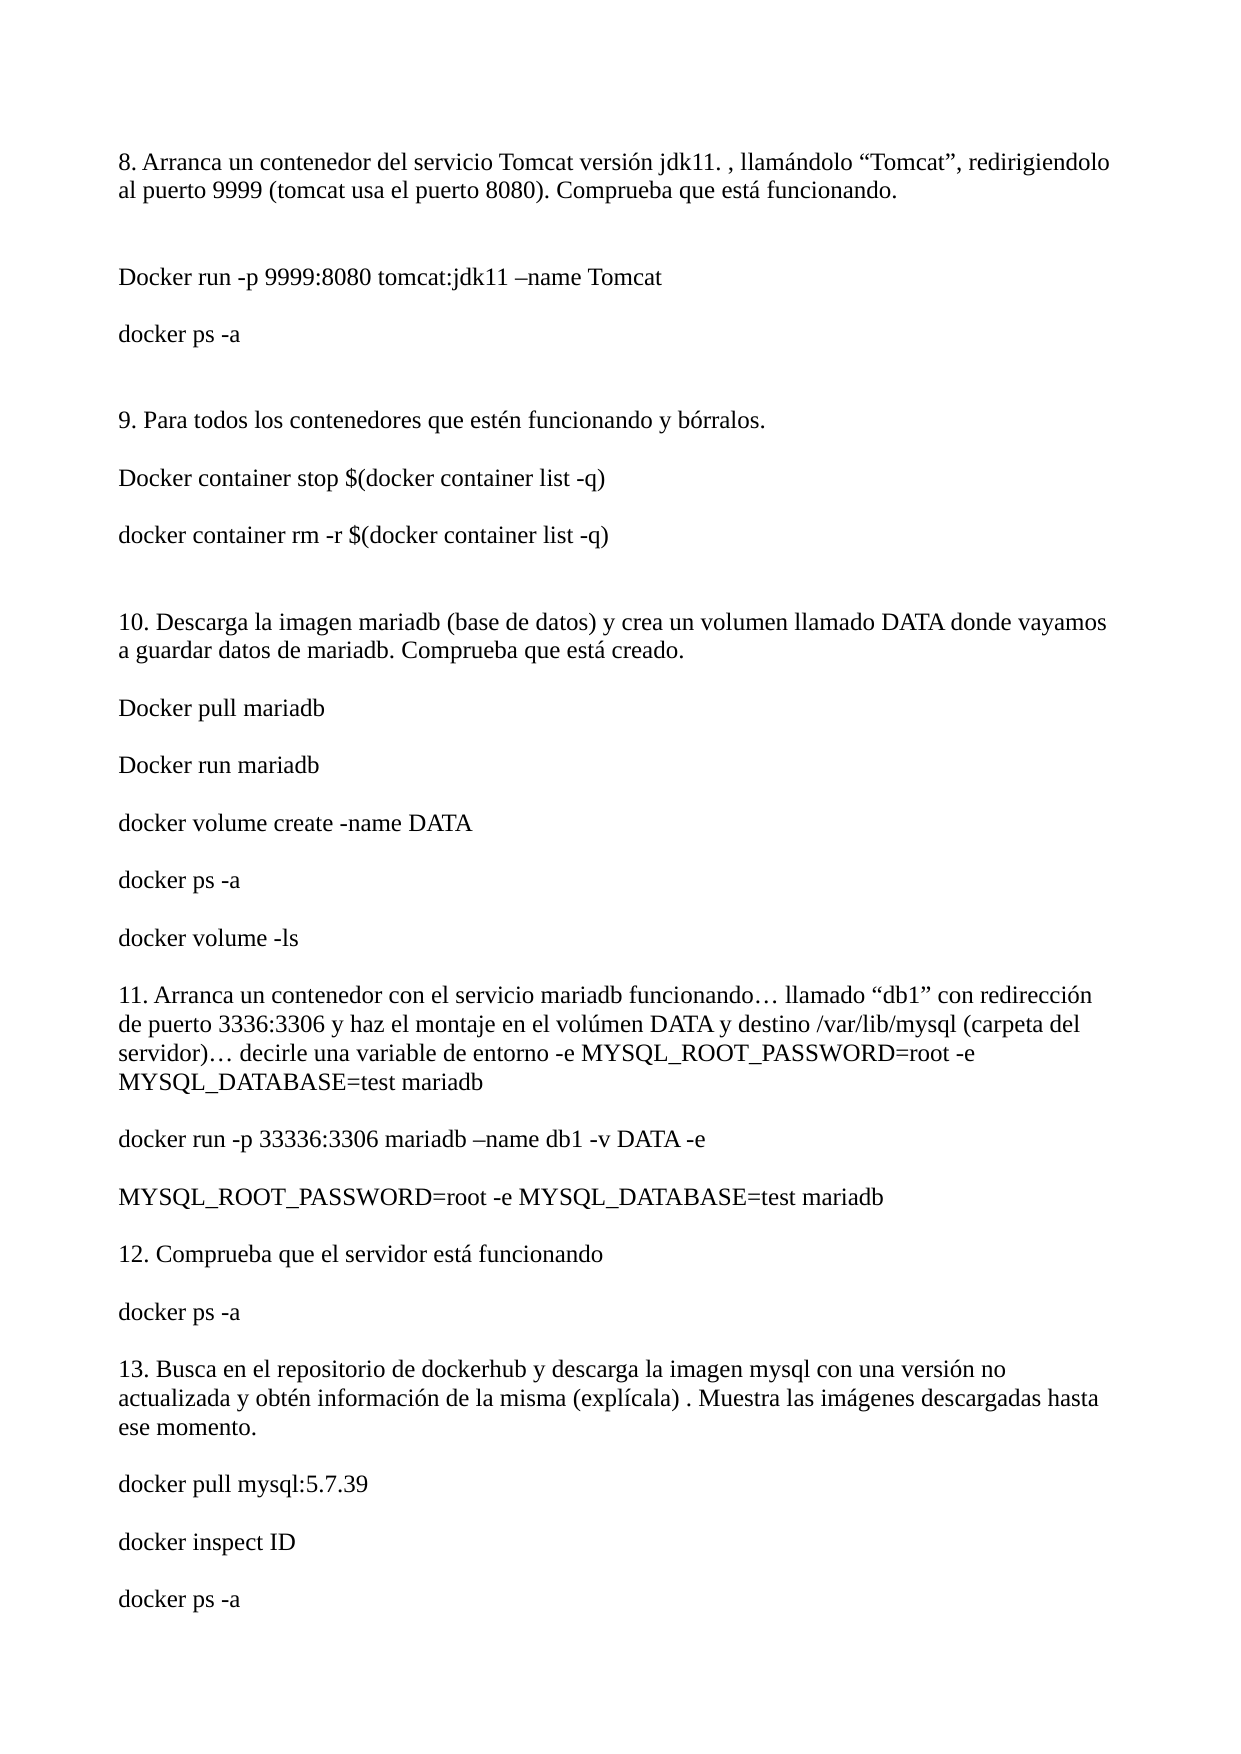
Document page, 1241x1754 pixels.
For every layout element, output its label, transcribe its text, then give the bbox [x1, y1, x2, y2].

text docker container rm -r $(docker container list -q) [118, 521, 1122, 549]
text Docker container stop $(docker container list -q) [118, 463, 1122, 492]
text docker ps -a [118, 1584, 1122, 1613]
text Docker run mariadb [118, 751, 1122, 779]
text MYSQL_ROOT_PASSWORD=root -e MYSQL_DATABASE=test mariadb [118, 1182, 1122, 1211]
text docker inspect ID [118, 1527, 1122, 1556]
text docker run -p 33336:3306 mariadb –name db1 -v DATA -e [118, 1124, 1122, 1153]
text docker volume create -name DATA [118, 808, 1122, 837]
text docker volume -ls [118, 923, 1122, 952]
text 13. Busca en el repositorio de dockerhub y descarga la imagen mysql con una versión no actualizada y obtén información de la misma (explícala) . Muestra las imágenes descargadas hasta ese momento. [118, 1354, 1122, 1441]
text 10. Descarga la imagen mariadb (base de datos) y crea un volumen llamado DATA donde vayamos a guardar datos de mariadb. Comprueba que está creado. [118, 607, 1122, 664]
text docker ps -a [118, 1297, 1122, 1326]
text 9. Para todos los contenedores que estén funcionando y bórralos. [118, 406, 1122, 434]
text docker ps -a [118, 319, 1122, 348]
text docker pull mysql:5.7.39 [118, 1469, 1122, 1498]
text 12. Comprueba que el servidor está funcionando [118, 1239, 1122, 1268]
text docker ps -a [118, 866, 1122, 894]
text Docker run -p 9999:8080 tomcat:jdk11 –name Tomcat [118, 262, 1122, 291]
text 8. Arranca un contenedor del servicio Tomcat versión jdk11. , llamándolo “Tomcat”, redirigiendolo al puerto 9999 (tomcat usa el puerto 8080). Comprueba que está funcionando. [118, 147, 1122, 204]
text 11. Arranca un contenedor con el servicio mariadb funcionando… llamado “db1” con redirección de puerto 3336:3306 y haz el montaje en el volúmen DATA y destino /var/lib/mysql (carpeta del servidor)… decirle una variable de entorno -e MYSQL_ROOT_PASSWORD=root -e MYSQL_DATABASE=test mariadb [118, 981, 1122, 1096]
text Docker pull mariadb [118, 693, 1122, 722]
